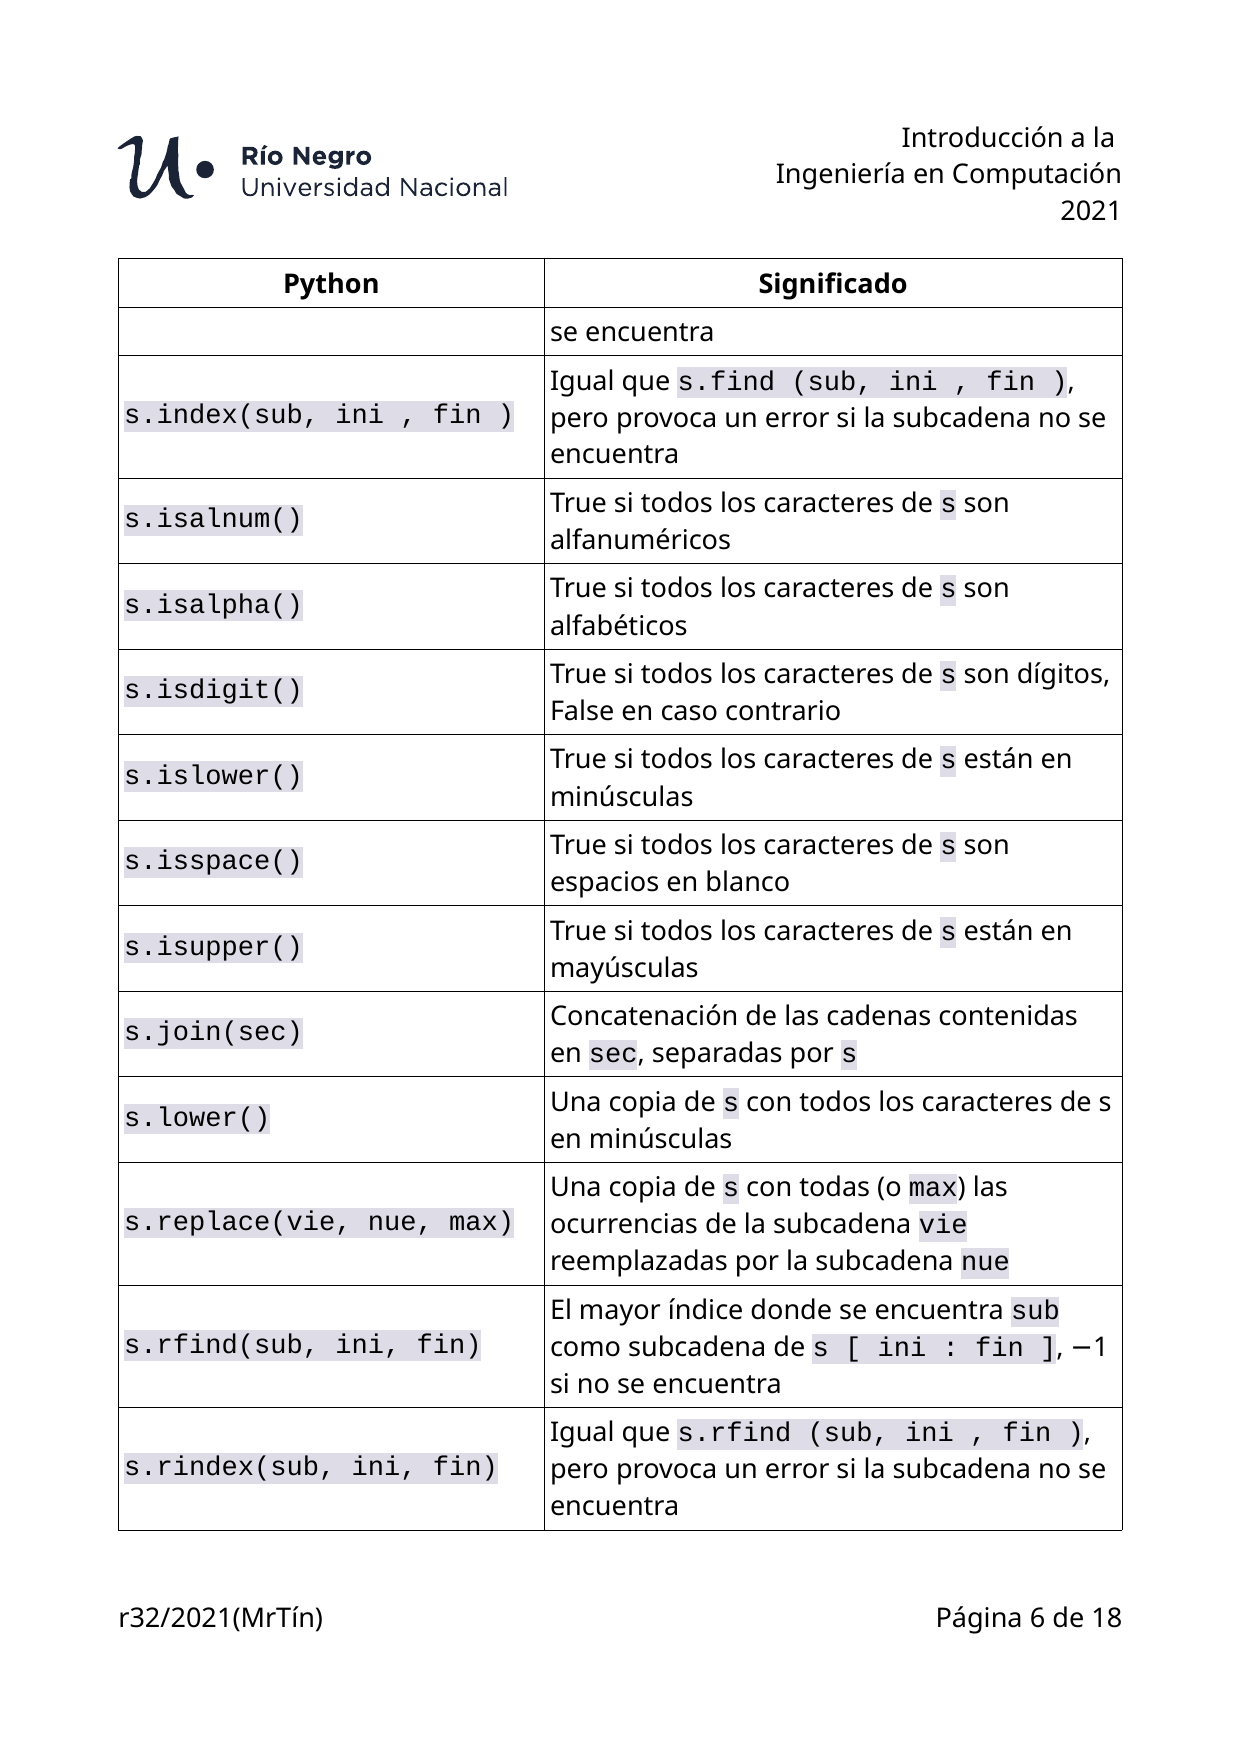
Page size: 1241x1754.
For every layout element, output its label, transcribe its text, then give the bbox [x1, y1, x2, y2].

table_cell Una copia de s con todas (o max) las ocurrencias de la subcadena vie reemplazadas por la subcadena nue [545, 1163, 1122, 1284]
table_cell True si todos los caracteres de s son dígitos, False en caso contrario [545, 650, 1122, 734]
table_cell s.isspace() [119, 821, 544, 905]
table_cell s.isdigit() [119, 650, 544, 734]
table_cell s.isalnum() [119, 479, 544, 563]
table_cell s.replace(vie, nue, max) [119, 1163, 544, 1284]
table_cell s.isupper() [119, 906, 544, 991]
table_cell Concatenación de las cadenas contenidas en sec, separadas por s [545, 992, 1122, 1076]
table_cell s.index(sub, ini , fin ) [119, 356, 544, 477]
table_cell [119, 308, 544, 355]
table_header Python [119, 259, 544, 307]
table_cell True si todos los caracteres de s están en minúsculas [545, 735, 1122, 819]
table_cell Igual que s.rfind (sub, ini , fin ), pero provoca un error si la subcadena no se encuentra [545, 1408, 1122, 1529]
table_cell s.islower() [119, 735, 544, 819]
table_cell True si todos los caracteres de s son alfabéticos [545, 564, 1122, 648]
table_cell s.rindex(sub, ini, fin) [119, 1408, 544, 1529]
table_cell True si todos los caracteres de s están en mayúsculas [545, 906, 1122, 991]
table_cell Una copia de s con todos los caracteres de s en minúsculas [545, 1077, 1122, 1162]
table_cell True si todos los caracteres de s son espacios en blanco [545, 821, 1122, 905]
table_cell Igual que s.find (sub, ini , fin ), pero provoca un error si la subcadena no se encuentra [545, 356, 1122, 477]
table_cell s.join(sec) [119, 992, 544, 1076]
table_cell s.isalpha() [119, 564, 544, 648]
table_cell s.rfind(sub, ini, fin) [119, 1286, 544, 1407]
table_header Significado [545, 259, 1122, 307]
table_cell se encuentra [545, 308, 1122, 355]
table_cell s.lower() [119, 1077, 544, 1162]
table_cell True si todos los caracteres de s son alfanuméricos [545, 479, 1122, 563]
table_cell El mayor índice donde se encuentra sub como subcadena de s [ ini : fin ], −1 si no se encuentra [545, 1286, 1122, 1407]
